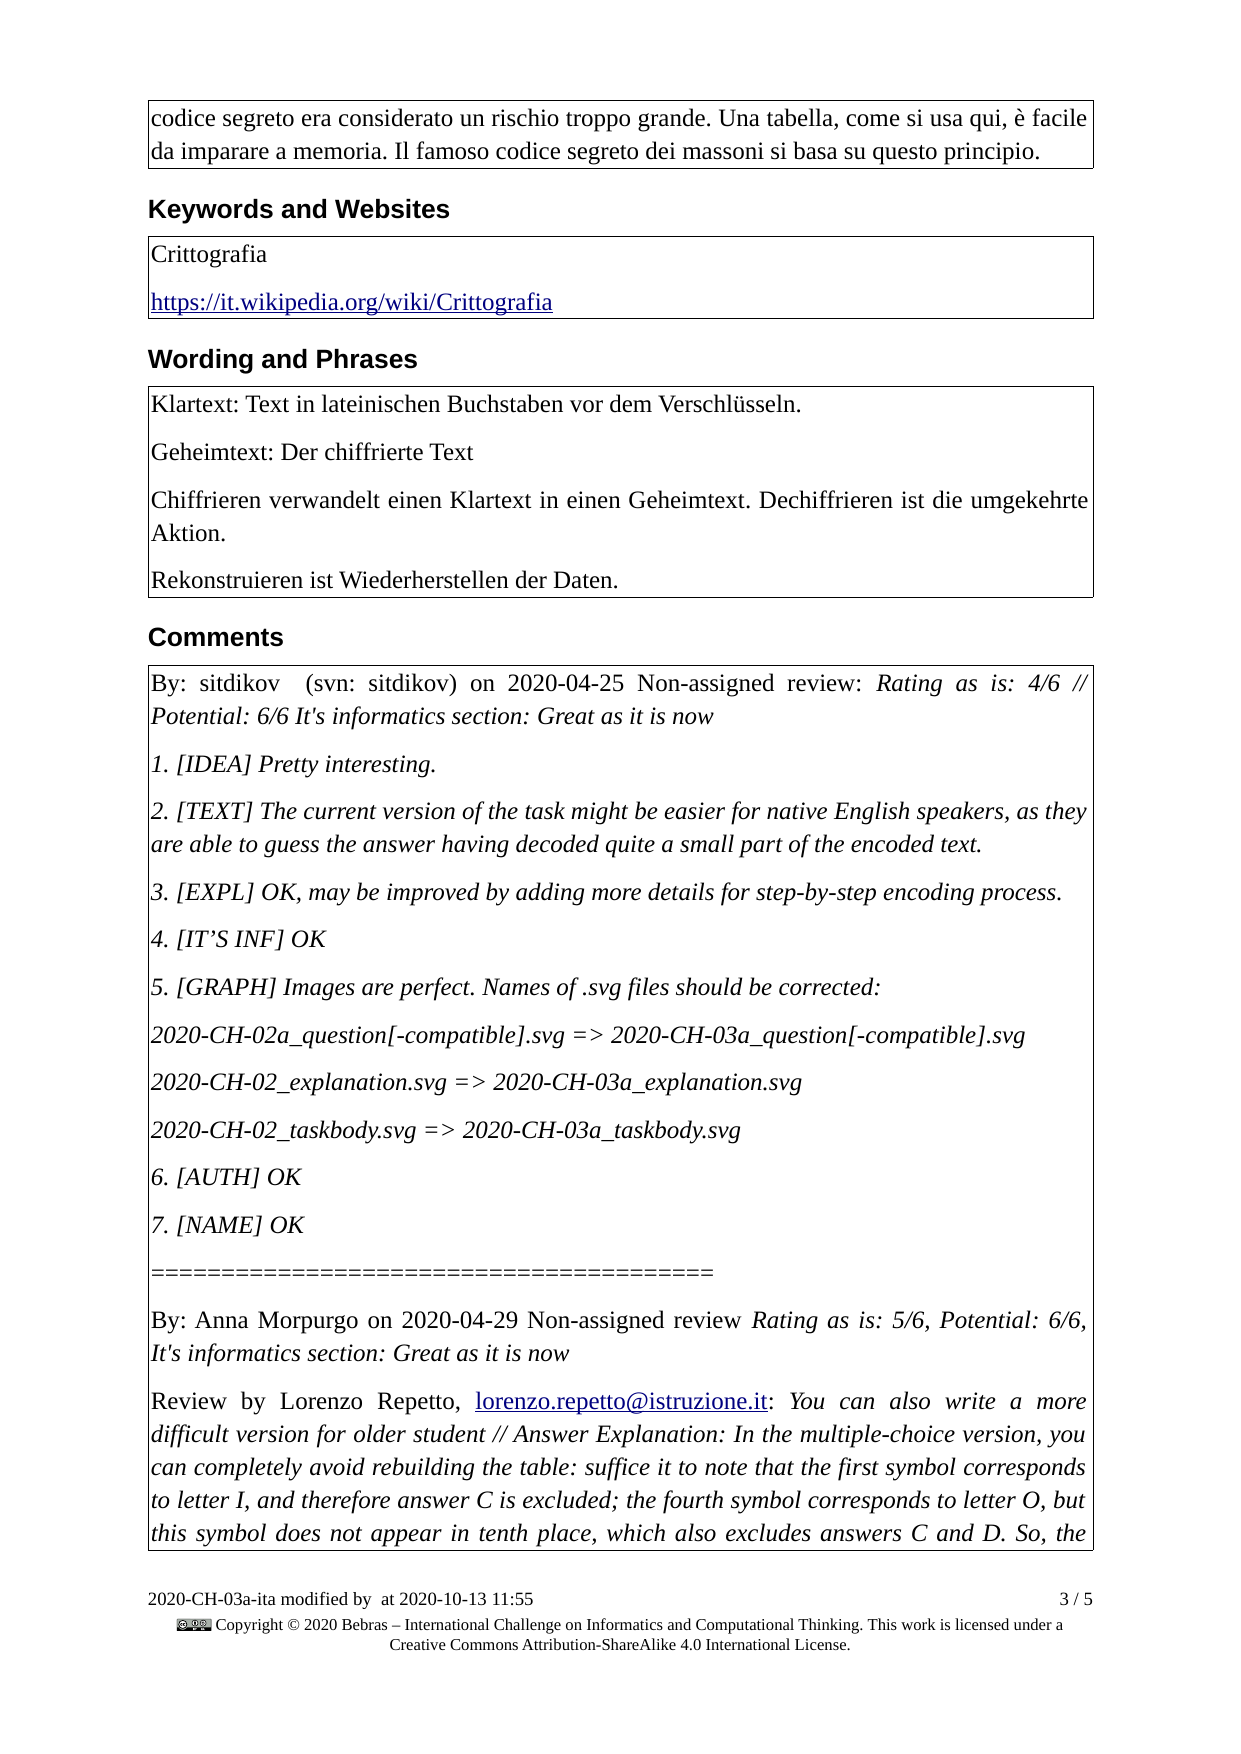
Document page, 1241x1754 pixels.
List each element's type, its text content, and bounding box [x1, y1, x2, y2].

text By: Anna Morpurgo on 2020-04-29 Non-assigned review Rating as is: 5/6, Potential: 6/6, It's informatics section: Great as it is now [149, 1302, 1093, 1367]
subtitle Wording and Phrases [148, 344, 1093, 374]
text 2. [TEXT] The current version of the task might be easier for native English speakers, as they are able to guess the answer having decoded quite a small part of the encoded text. [149, 793, 1093, 858]
text Crittografia [149, 237, 1093, 268]
text 5. [GRAPH] Images are perfect. Names of .svg files should be corrected: [149, 969, 1093, 1001]
text Review by Lorenzo Repetto, lorenzo.repetto@istruzione.it: You can also write a more difficult version for older student // Answer Explanation: In the multiple-choice version, you can completely avoid rebuilding the table: suffice it to note that the first symbol corresponds to letter I, and therefore answer C is excluded; the fourth symbol corresponds to letter O, but this symbol does not appear in tenth place, which also excludes answers C and D. So, the [149, 1383, 1093, 1550]
text https://it.wikipedia.org/wiki/Crittografia [149, 284, 1093, 318]
text codice segreto era considerato un rischio troppo grande. Una tabella, come si usa qui, è facile da imparare a memoria. Il famoso codice segreto dei massoni si basa su questo principio. [149, 101, 1093, 168]
text By: sitdikov (svn: sitdikov) on 2020-04-25 Non-assigned review: Rating as is: 4/6 // Potential: 6/6 It's informatics section: Great as it is now [149, 666, 1093, 730]
text Klartext: Text in lateinischen Buchstaben vor dem Verschlüsseln. [149, 387, 1093, 418]
text Rekonstruieren ist Wiederherstellen der Daten. [149, 562, 1093, 597]
text 2020-CH-02a_question[-compatible].svg => 2020-CH-03a_question[-compatible].svg [149, 1017, 1093, 1048]
subtitle Keywords and Websites [148, 193, 1093, 224]
text Chiffrieren verwandelt einen Klartext in einen Geheimtext. Dechiffrieren ist die umgekehrte Aktion. [149, 482, 1093, 546]
text ======================================== [149, 1255, 1093, 1286]
text 3. [EXPL] OK, may be improved by adding more details for step-by-step encoding process. [149, 874, 1093, 906]
subtitle Comments [148, 622, 1093, 652]
text 2020-CH-02_taskbody.svg => 2020-CH-03a_taskbody.svg [149, 1112, 1093, 1144]
text 4. [IT’S INF] OK [149, 921, 1093, 953]
text 2020-CH-02_explanation.svg => 2020-CH-03a_explanation.svg [149, 1064, 1093, 1096]
text 6. [AUTH] OK [149, 1159, 1093, 1191]
text 1. [IDEA] Pretty interesting. [149, 746, 1093, 777]
text Geheimtext: Der chiffrierte Text [149, 434, 1093, 466]
text 7. [NAME] OK [149, 1207, 1093, 1239]
